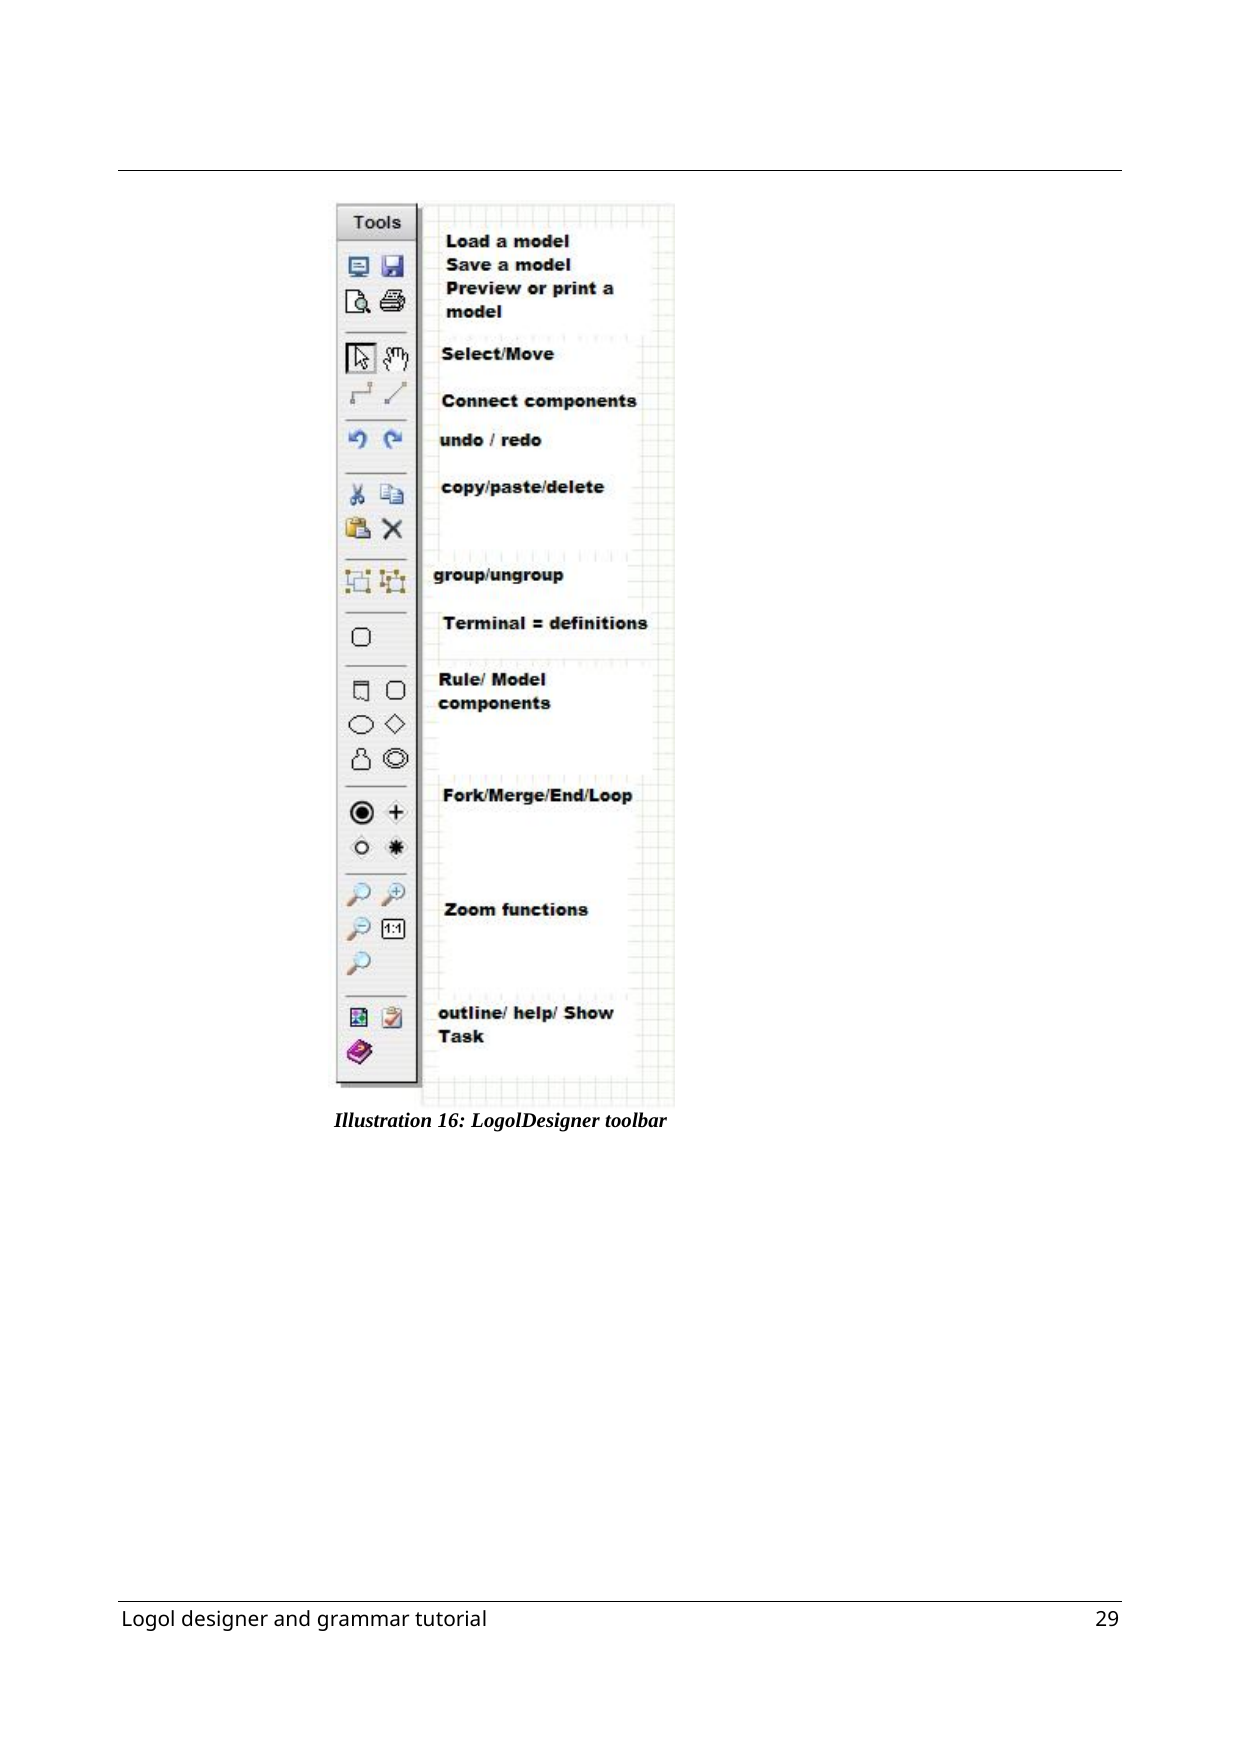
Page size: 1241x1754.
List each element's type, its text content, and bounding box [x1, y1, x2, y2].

text Illustration 16: LogolDesigner toolbar [328, 1110, 675, 1132]
picture [327, 200, 675, 1110]
